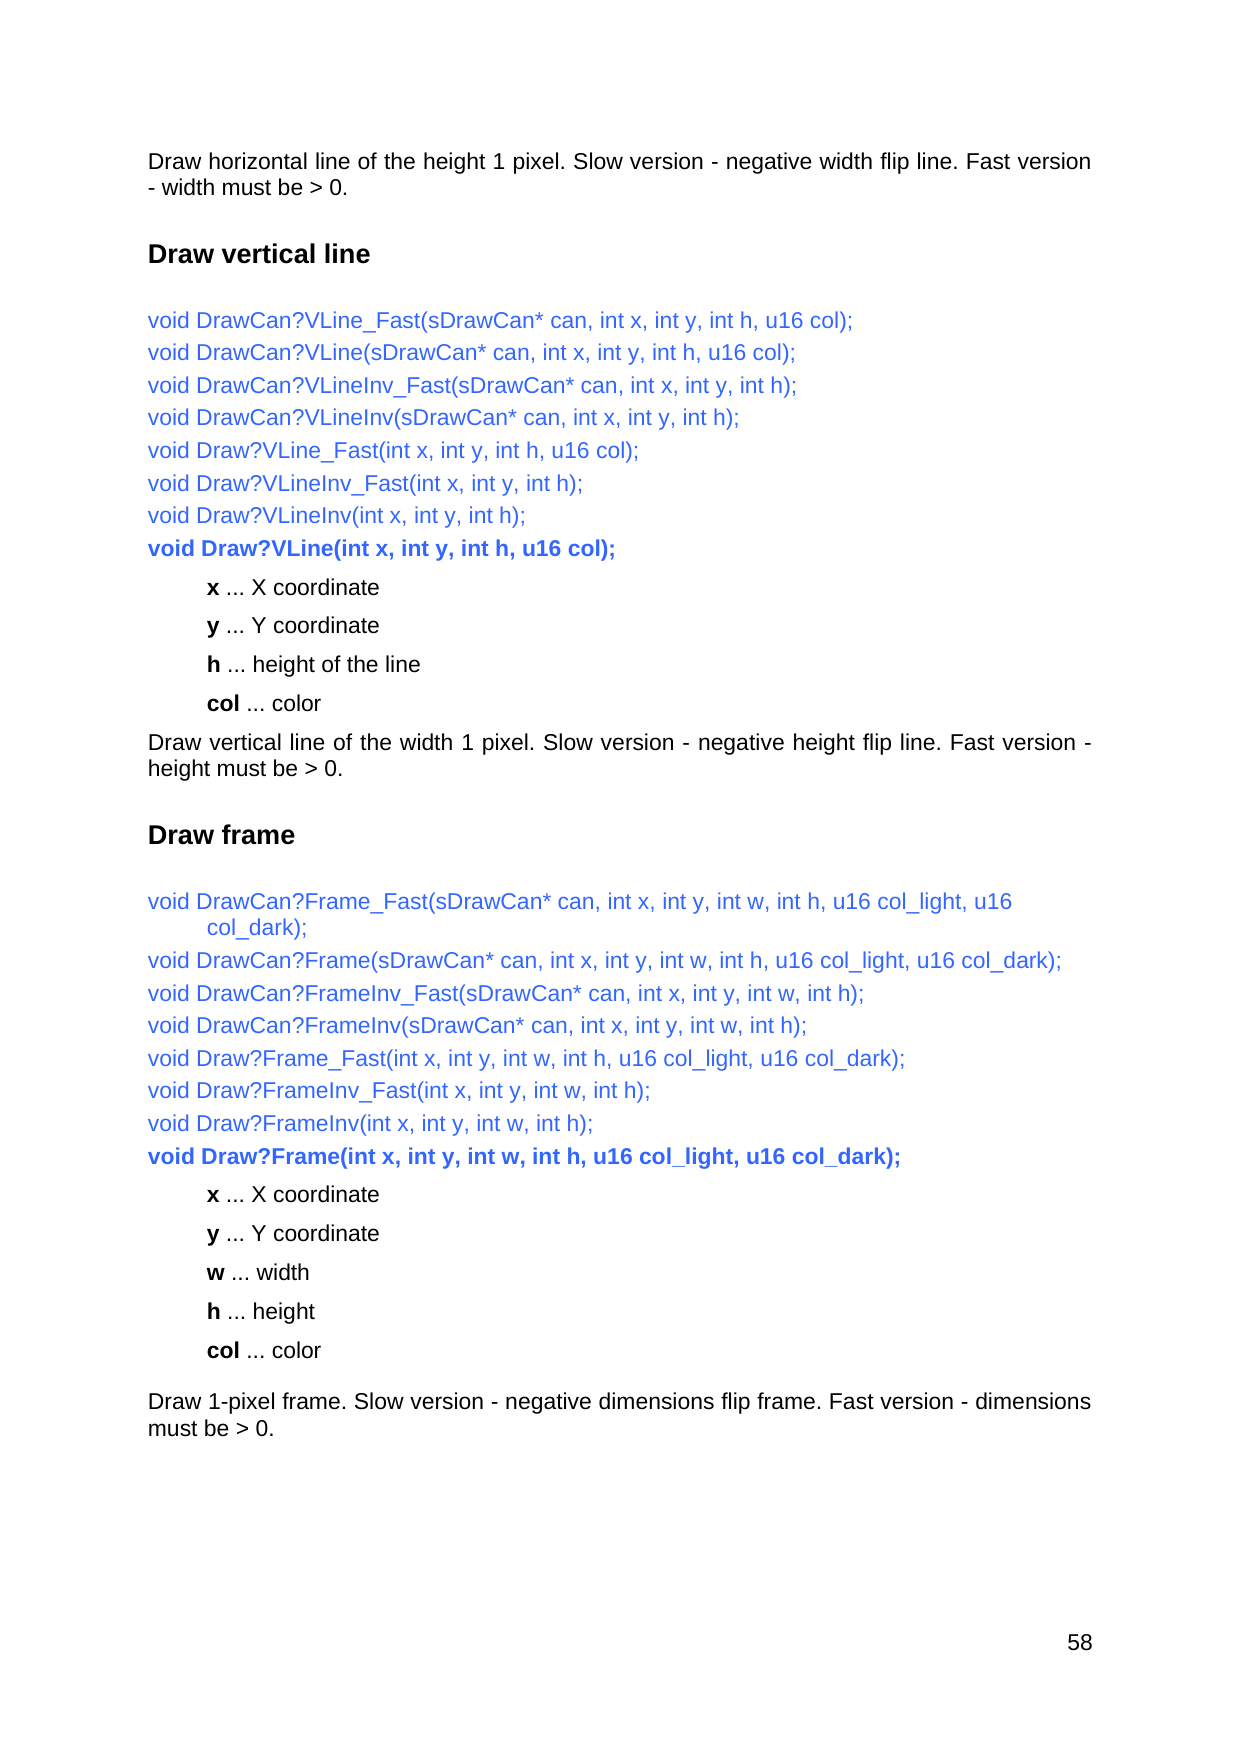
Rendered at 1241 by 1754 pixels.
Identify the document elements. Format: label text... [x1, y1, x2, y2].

text Draw horizontal line of the height 1 pixel. Slow version - negative width flip line. Fast version - width must be > 0. [148, 148, 1093, 200]
text col ... color [148, 690, 1093, 717]
text void DrawCan?VLineInv_Fast(sDrawCan* can, int x, int y, int h); [148, 372, 1093, 398]
text y ... Y coordinate [148, 1220, 1093, 1247]
text Draw 1-pixel frame. Slow version - negative dimensions flip frame. Fast version - dimensions must be > 0. [148, 1388, 1093, 1441]
text y ... Y coordinate [148, 612, 1093, 639]
text void Draw?VLine_Fast(int x, int y, int h, u16 col); [148, 437, 1093, 463]
text void Draw?VLineInv_Fast(int x, int y, int h); [148, 469, 1093, 496]
text x ... X coordinate [148, 574, 1093, 600]
text Draw vertical line of the width 1 pixel. Slow version - negative height flip line. Fast version - height must be > 0. [148, 729, 1093, 782]
text void Draw?Frame(int x, int y, int w, int h, u16 col_light, u16 col_dark); [148, 1143, 1093, 1169]
text x ... X coordinate [148, 1181, 1093, 1208]
text void DrawCan?VLineInv(sDrawCan* can, int x, int y, int h); [148, 404, 1093, 431]
subtitle Draw vertical line [148, 238, 1093, 269]
text void DrawCan?VLine(sDrawCan* can, int x, int y, int h, u16 col); [148, 339, 1093, 366]
text void DrawCan?Frame_Fast(sDrawCan* can, int x, int y, int w, int h, u16 col_light, u16 col_dark); [148, 888, 1093, 941]
text void DrawCan?FrameInv_Fast(sDrawCan* can, int x, int y, int w, int h); [148, 979, 1093, 1006]
text void Draw?FrameInv_Fast(int x, int y, int w, int h); [148, 1077, 1093, 1104]
subtitle Draw frame [148, 819, 1093, 851]
text void Draw?VLine(int x, int y, int h, u16 col); [148, 535, 1093, 561]
text h ... height [148, 1298, 1093, 1324]
text void Draw?Frame_Fast(int x, int y, int w, int h, u16 col_light, u16 col_dark); [148, 1045, 1093, 1071]
text void DrawCan?VLine_Fast(sDrawCan* can, int x, int y, int h, u16 col); [148, 307, 1093, 333]
text void DrawCan?FrameInv(sDrawCan* can, int x, int y, int w, int h); [148, 1012, 1093, 1038]
text h ... height of the line [148, 651, 1093, 678]
text w ... width [148, 1259, 1093, 1286]
text col ... color [148, 1337, 1093, 1363]
text void DrawCan?Frame(sDrawCan* can, int x, int y, int w, int h, u16 col_light, u16 col_dark); [148, 947, 1093, 973]
text void Draw?VLineInv(int x, int y, int h); [148, 502, 1093, 528]
text void Draw?FrameInv(int x, int y, int w, int h); [148, 1110, 1093, 1136]
